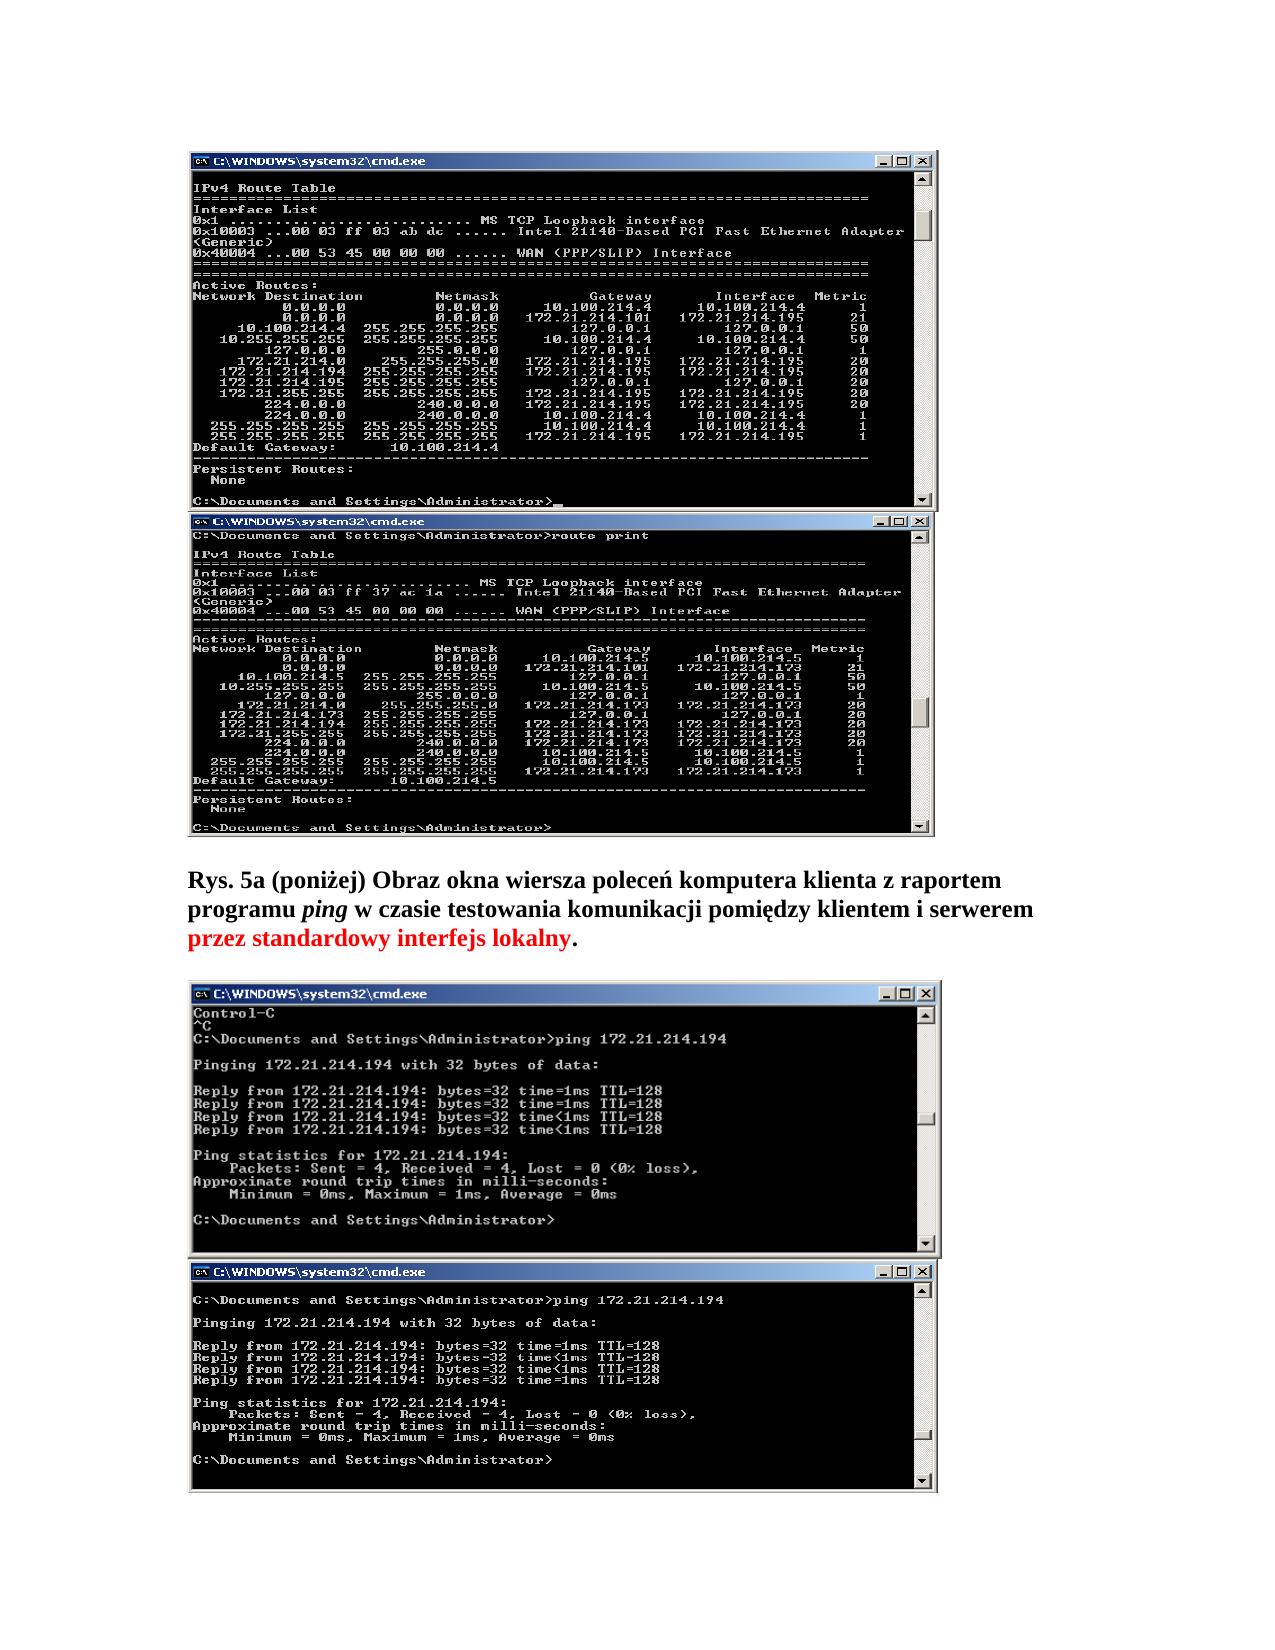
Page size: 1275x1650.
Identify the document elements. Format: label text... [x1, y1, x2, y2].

text Rys. 5a (poniżej) Obraz okna wiersza poleceń komputera klienta z raportem programu ping w czasie testowania komunikacji pomiędzy klientem i serwerem przez standardowy interfejs lokalny. [187, 866, 1087, 952]
picture [187, 150, 939, 837]
picture [187, 980, 942, 1493]
